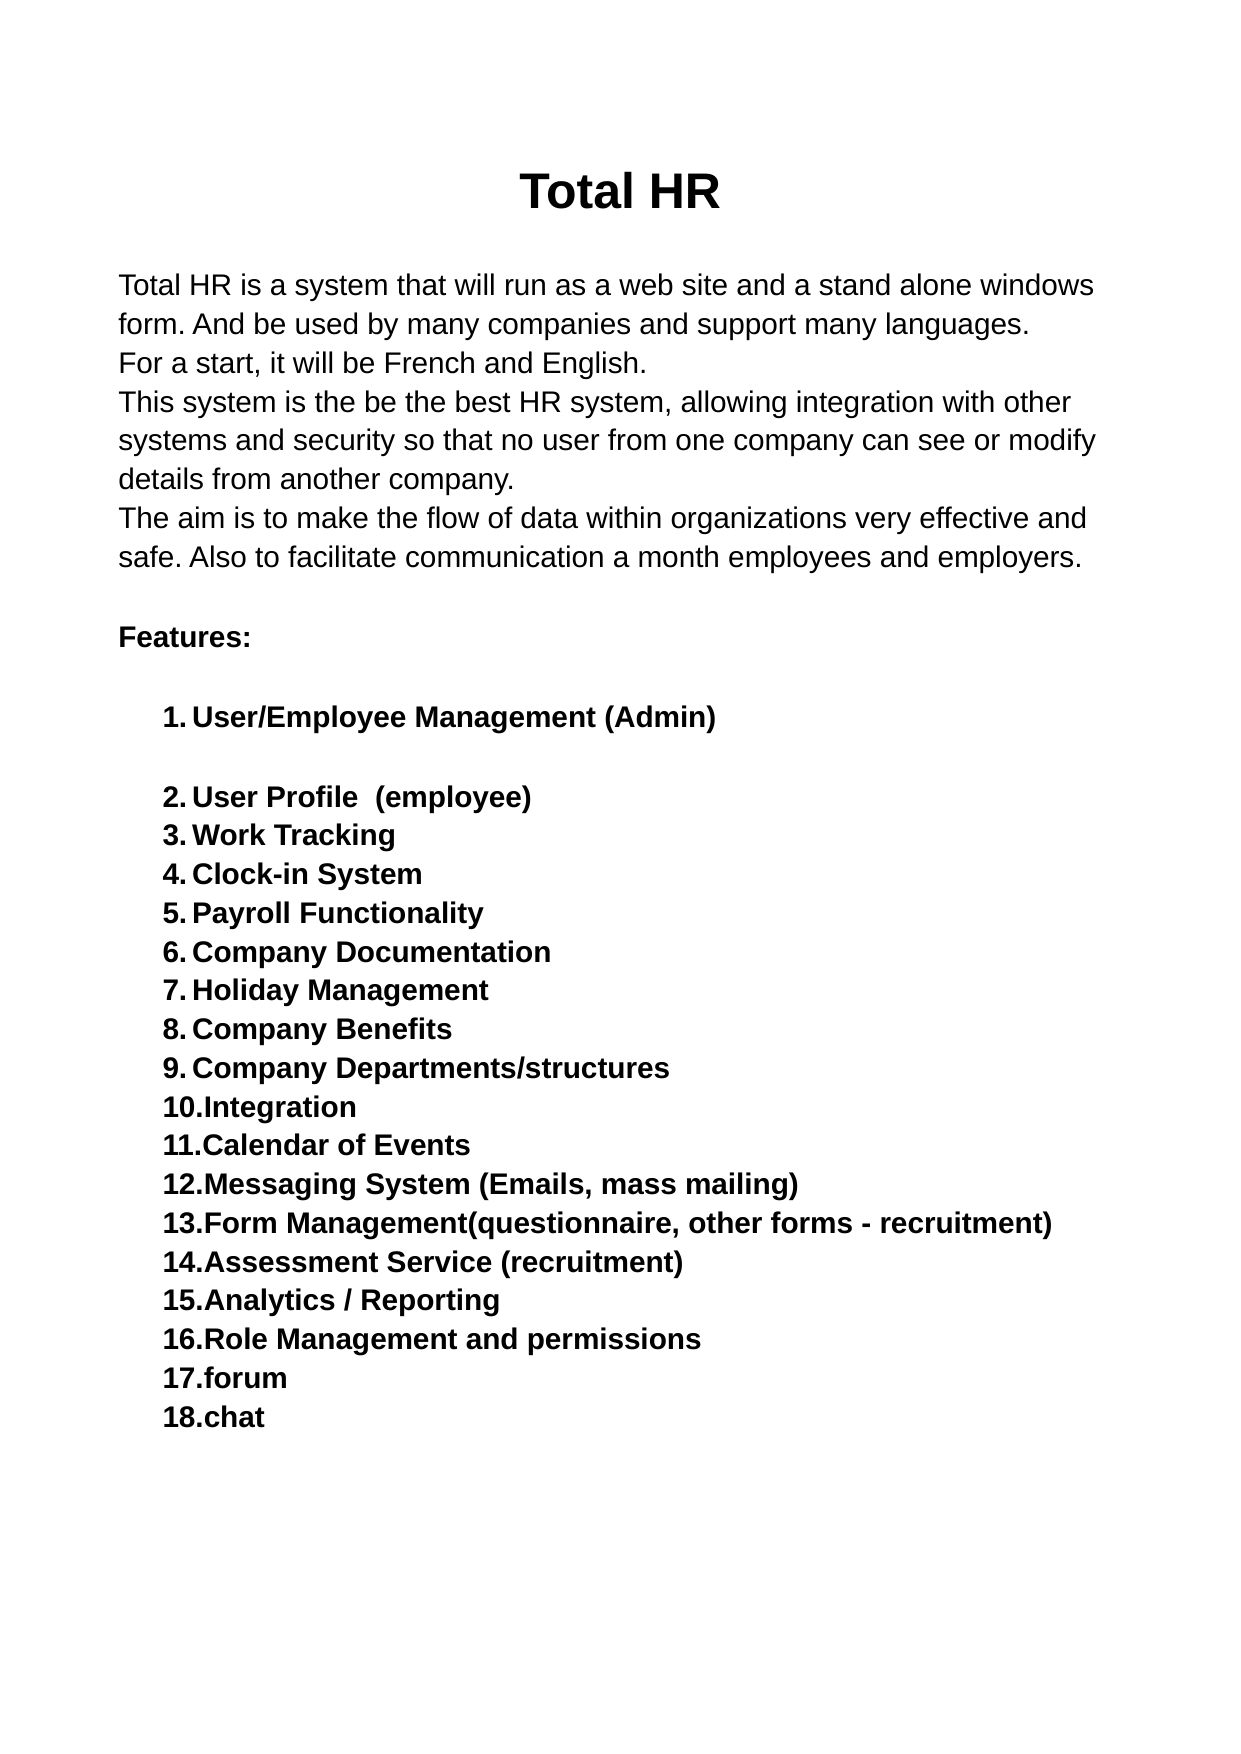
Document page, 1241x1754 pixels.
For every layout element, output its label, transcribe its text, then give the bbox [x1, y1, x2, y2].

list chat [162, 1399, 1122, 1433]
list Company Departments/structures [162, 1051, 1122, 1084]
list Form Management(questionnaire, other forms - recruitment) [162, 1206, 1122, 1239]
list Role Management and permissions [162, 1322, 1122, 1356]
list Assessment Service (recruitment) [162, 1244, 1122, 1278]
list Integration [162, 1089, 1122, 1123]
list Work Tracking [162, 818, 1122, 852]
list Company Documentation [162, 934, 1122, 968]
text Total HR is a system that will run as a web site and a stand alone windows form. And be used by many companies and support many languages. [118, 268, 1122, 341]
list forum [162, 1361, 1122, 1394]
text This system is the be the best HR system, allowing integration with other systems and security so that no user from one company can see or modify details from another company. [118, 384, 1122, 496]
list Payroll Functionality [162, 896, 1122, 929]
list User Profile (employee) [162, 779, 1122, 813]
list Holiday Management [162, 973, 1122, 1007]
list Analytics / Reporting [162, 1283, 1122, 1317]
list Clock-in System [162, 857, 1122, 891]
text Total HR [118, 161, 1122, 219]
text Features: [118, 619, 1122, 653]
list User/Employee Management (Admin) [162, 699, 1122, 733]
text For a start, it will be French and English. [118, 346, 1122, 379]
text The aim is to make the flow of data within organizations very effective and safe. Also to facilitate communication a month employees and employers. [118, 501, 1122, 573]
list Company Benefits [162, 1012, 1122, 1046]
list Calendar of Events [162, 1128, 1122, 1162]
list Messaging System (Emails, mass mailing) [162, 1167, 1122, 1201]
